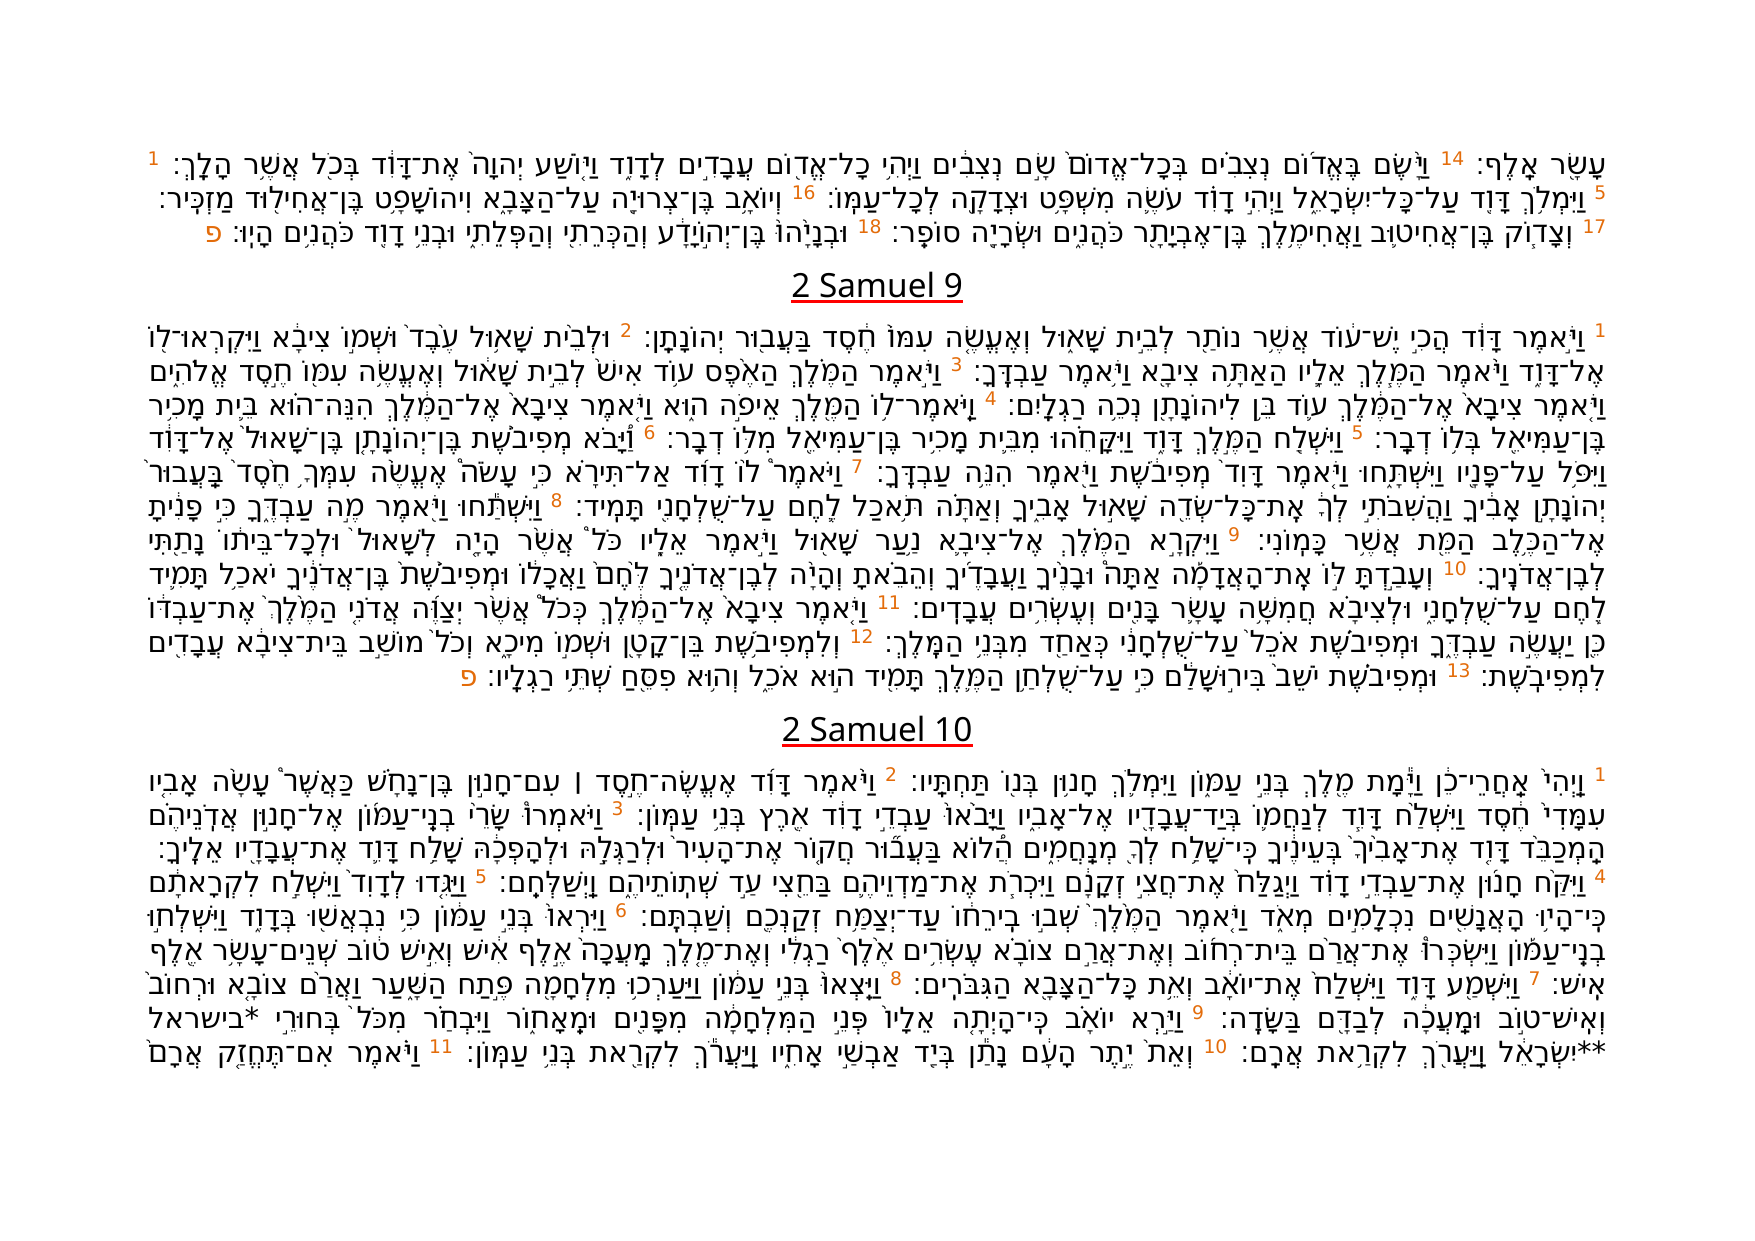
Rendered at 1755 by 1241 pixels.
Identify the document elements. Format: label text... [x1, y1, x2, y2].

text 1 וַֽיְהִי֙ אַֽחֲרֵי־כֵ֔ן וַיָּ֕מָת מֶ֖לֶךְ בְּנֵ֣י עַמּ֑וֹן וַיִּמְלֹ֛ךְ חָנ֥וּן בְּנ֖וֹ תַּחְתָּֽיו׃ 2 וַיֹּ֨אמֶר דָּוִ֜ד אֶעֱשֶׂה־חֶ֣סֶד ׀ עִם־חָנ֣וּן בֶּן־נָחָ֗שׁ כַּאֲשֶׁר֩ עָשָׂ֨ה אָבִ֤יו עִמָּדִי֙ חֶ֔סֶד וַיִּשְׁלַ֨ח דָּוִ֧ד לְנַחֲמ֛וֹ בְּיַד־עֲבָדָ֖יו אֶל־אָבִ֑יו וַיָּבֹ֙אוּ֙ עַבְדֵ֣י דָוִ֔ד אֶ֖רֶץ בְּנֵ֥י עַמּֽוֹן׃ ‬‬‬3 וַיֹּאמְרוּ֩ שָׂרֵ֨י בְנֵֽי־עַמּ֜וֹן אֶל־חָנ֣וּן אֲדֹֽנֵיהֶ֗ם הַֽמְכַבֵּ֨ד דָּוִ֤ד אֶת־אָבִ֙יךָ֙ בְּעֵינֶ֔יךָ כִּֽי־שָׁלַ֥ח לְךָ֖ מְנַֽחֲמִ֑ים הֲ֠לוֹא בַּעֲב֞וּר חֲק֤וֹר אֶת־הָעִיר֙ וּלְרַגְּלָ֣הּ וּלְהָפְכָ֔הּ שָׁלַ֥ח דָּוִ֛ד אֶת־עֲבָדָ֖יו אֵלֶֽיךָ׃ ‬‬‬4 וַיִּקַּ֨ח חָנ֜וּן אֶת־עַבְדֵ֣י דָוִ֗ד וַיְגַלַּח֙ אֶת־חֲצִ֣י זְקָנָ֔ם וַיִּכְרֹ֧ת אֶת־מַדְוֵיהֶ֛ם בַּחֵ֖צִי עַ֣ד שְׁתֽוֹתֵיהֶ֑ם וַֽיְשַׁלְּחֵֽם׃ ‬‬‬5 וַיַּגִּ֤דוּ לְדָוִד֙ וַיִּשְׁלַ֣ח לִקְרָאתָ֔ם כִּֽי־הָי֥וּ הָאֲנָשִׁ֖ים נִכְלָמִ֣ים מְאֹ֑ד וַיֹּ֤אמֶר הַמֶּ֙לֶךְ֙ שְׁב֣וּ בִֽירֵח֔וֹ עַד־יְצַמַּ֥ח זְקַנְכֶ֖ם וְשַׁבְתֶּֽם׃ ‬‬‬6 וַיִּרְאוּ֙ בְּנֵ֣י עַמּ֔וֹן כִּ֥י נִבְאֲשׁ֖וּ בְּדָוִ֑ד וַיִּשְׁלְח֣וּ בְנֵֽי־עַמּ֡וֹן וַיִּשְׂכְּרוּ֩ אֶת־אֲרַ֨ם בֵּית־רְח֜וֹב וְאֶת־אֲרַ֣ם צוֹבָ֗א עֶשְׂרִ֥ים אֶ֙לֶף֙ רַגְלִ֔י וְאֶת־מֶ֤לֶךְ מַֽעֲכָה֙ אֶ֣לֶף אִ֔ישׁ וְאִ֣ישׁ ט֔וֹב שְׁנֵים־עָשָׂ֥ר אֶ֖לֶף אִֽישׁ׃ ‬‬‬7 וַיִּשְׁמַ֖ע דָּוִ֑ד וַיִּשְׁלַח֙ אֶת־יוֹאָ֔ב וְאֵ֥ת כָּל־הַצָּבָ֖א הַגִּבֹּרִֽים׃ ‬‬‬8 וַיֵּֽצְאוּ֙ בְּנֵ֣י עַמּ֔וֹן וַיַּעַרְכ֥וּ מִלְחָמָ֖ה פֶּ֣תַח הַשָּׁ֑עַר וַאֲרַ֨ם צוֹבָ֤א וּרְחוֹב֙ וְאִֽישׁ־ט֣וֹב וּמַֽעֲכָ֔ה לְבַדָּ֖ם בַּשָּׂדֶֽה׃ ‬‬‬9 וַיַּ֣רְא יוֹאָ֗ב כִּֽי־הָיְתָ֤ה אֵלָיו֙ פְּנֵ֣י הַמִּלְחָמָ֔ה מִפָּנִ֖ים וּמֵֽאָח֑וֹר וַיִּבְחַ֗ר מִכֹּל֙ בְּחוּרֵ֣י *בישראל **יִשְׂרָאֵ֔ל וַֽיַּעֲרֹ֖ךְ לִקְרַ֥את אֲרָֽם׃ ‬‬‬10 וְאֵת֙ יֶ֣תֶר הָעָ֔ם נָתַ֕ן בְּיַ֖ד אַבְשַׁ֣י אָחִ֑יו וַֽיַּעֲרֹ֕ךְ לִקְרַ֖את בְּנֵ֥י עַמּֽוֹן׃ ‬‬‬11 וַיֹּ֗אמֶר אִם־תֶּחֱזַ֤ק אֲרָם֙ מִמֶּ֔נִּי וְהָיִ֥תָה לִּ֖י לִֽישׁוּעָ֑ה וְאִם־בְּנֵ֤י עַמּוֹן֙ יֶחֱזְק֣וּ מִמְּךָ֔ וְהָלַכְתִּ֖י לְהוֹשִׁ֥יעַֽ לָֽךְ׃ ‬‬‬12 חֲזַ֤ק וְנִתְחַזַּק֙ בְּעַד־עַמֵּ֔נוּ וּבְעַ֖ד עָרֵ֣י אֱלֹהֵ֑ינוּ וַֽיהוָ֔ה יַעֲשֶׂ֥ה הַטּ֖וֹב בְּעֵינָֽיו׃ ‬‬‬13 וַיִּגַּ֣שׁ יוֹאָ֗ב וְהָעָם֙ אֲשֶׁ֣ר עִמּ֔וֹ לַמִּלְחָמָ֖ה בּֽ͏ַאֲרָ֑ם וַיָּנֻ֖סוּ מִפָּנָֽיו׃ ‬‬‬14 וּבְנֵ֨י עַמּ֤וֹן רָאוּ֙ כִּי־נָ֣ס אֲרָ֔ם וַיָּנֻ֙סוּ֙ מִפְּנֵ֣י אֲבִישַׁ֔י וַיָּבֹ֖אוּ הָעִ֑יר וַיָּ֣שָׁב יוֹאָ֗ב מֵעַל֙ בְּנֵ֣י עַמּ֔וֹן וַיָּבֹ֖א יְרוּשָׁלָֽ͏ִם׃ ‬‬‬15 וַיַּ֣רְא אֲרָ֔ם כִּ֥י נִגַּ֖ף לִפְנֵ֣י יִשְׂרָאֵ֑ל וַיֵּאָסְפ֖וּ יָֽחַד׃ ‬‬‬16 וַיִּשְׁלַ֣ח הֲדַדְעֶ֗זֶר וַיֹּצֵ֤א אֶת־אֲרָם֙ אֲשֶׁר֙ מֵעֵ֣בֶר הַנָּהָ֔ר וַיָּבֹ֖אוּ חֵילָ֑ם וְשׁוֹבַ֛ךְ שַׂר־צְבָ֥א הֲדַדְעֶ֖זֶר לִפְנֵיהֶֽם׃ ‬‬‬17 וַיֻּגַּ֣ד לְדָוִ֗ד ס וַיֶּאֱסֹ֤ף אֶת־כָּל־יִשְׂרָאֵל֙ וַיַּעֲבֹ֣ר אֶת־הַיַּרְדֵּ֔ן וַיָּבֹ֖א חֵלָ֑אמָה וַיַּעַרְכ֤וּ אֲרָם֙ לִקְרַ֣את דָּוִ֔ד וַיִּלָּחֲמ֖וּ עִמּֽוֹ׃ ‬‬‬18 וַיָּ֣נָס אֲרָם֮ מִפְּנֵ֣י יִשְׂרָאֵל֒ וַיַּהֲרֹ֨ג דָּוִ֜ד מֵאֲרָ֗ם שְׁבַ֤ע מֵאוֹת֙ רֶ֔כֶב וְאַרְבָּעִ֥ים אֶ֖לֶף פָּרָשִׁ֑ים וְאֵ֨ת שׁוֹבַ֧ךְ שַׂר־צְבָא֛וֹ הִכָּ֖ה וַיָּ֥מָת שָֽׁם׃ ‬‬‬19 וַיִּרְא֨וּ כָֽל־הַמְּלָכִ֜ים עַבְדֵ֣י הֲדַדְעֶ֗זֶר כִּ֤י נִגְּפוּ֙ לִפְנֵ֣י יִשְׂרָאֵ֔ל וַיַּשְׁלִ֥מוּ אֶת־יִשְׂרָאֵ֖ל וַיַּֽעַבְד֑וּם וַיִּֽרְא֣וּ אֲרָ֔ם לְהוֹשִׁ֥יעַ ע֖וֹד אֶת־בְּנֵ֥י עַמּֽוֹן׃ פ ‬‬‬‬‬‬‬‬‬‬‬‬‬‬‬‬‬‬‬‬‬ [148, 764, 1606, 1069]
text 1 וַיֹּ֣אמֶר דָּוִ֔ד הֲכִ֣י יֶשׁ־ע֔וֹד אֲשֶׁ֥ר נוֹתַ֖ר לְבֵ֣ית שָׁא֑וּל וְאֶעֱשֶׂ֤ה עִמּוֹ֙ חֶ֔סֶד בַּעֲב֖וּר יְהוֹנָתָֽן׃ 2 וּלְבֵ֨ית שָׁא֥וּל עֶ֙בֶד֙ וּשְׁמ֣וֹ צִיבָ֔א וַיִּקְרְאוּ־ל֖וֹ אֶל־דָּוִ֑ד וַיֹּ֨אמֶר הַמֶּ֧לֶךְ אֵלָ֛יו הַאַתָּ֥ה צִיבָ֖א וַיֹּ֥אמֶר עַבְדֶּֽךָ׃ ‬‬‬3 וַיֹּ֣אמֶר הַמֶּ֗לֶךְ הַאֶ֨פֶס ע֥וֹד אִישׁ֙ לְבֵ֣ית שָׁא֔וּל וְאֶעֱשֶׂ֥ה עִמּ֖וֹ חֶ֣סֶד אֱלֹהִ֑ים וַיֹּ֤אמֶר צִיבָא֙ אֶל־הַמֶּ֔לֶךְ ע֛וֹד בֵּ֥ן לִיהוֹנָתָ֖ן נְכֵ֥ה רַגְלָֽיִם׃ ‬‬‬4 וַיֹּֽאמֶר־ל֥וֹ הַמֶּ֖לֶךְ אֵיפֹ֣ה ה֑וּא וַיֹּ֤אמֶר צִיבָא֙ אֶל־הַמֶּ֔לֶךְ הִנֵּה־ה֗וּא בֵּ֛ית מָכִ֥יר בֶּן־עַמִּיאֵ֖ל בְּל֥וֹ דְבָֽר׃ ‬‬‬5 וַיִּשְׁלַ֖ח הַמֶּ֣לֶךְ דָּוִ֑ד וַיִּקָּחֵ֗הוּ מִבֵּ֛ית מָכִ֥יר בֶּן־עַמִּיאֵ֖ל מִלּ֥וֹ דְבָֽר׃ ‬‬‬6 וַ֠יָּבֹא מְפִיבֹ֨שֶׁת בֶּן־יְהוֹנָתָ֤ן בֶּן־שָׁאוּל֙ אֶל־דָּוִ֔ד וַיִּפֹּ֥ל עַל־פָּנָ֖יו וַיִּשְׁתָּ֑חוּ וַיֹּ֤אמֶר דָּוִד֙ מְפִיבֹ֔שֶׁת וַיֹּ֖אמֶר הִנֵּ֥ה עַבְדֶּֽךָ׃ ‬‬‬7 וַיֹּאמֶר֩ ל֨וֹ דָוִ֜ד אַל־תִּירָ֗א כִּ֣י עָשֹׂה֩ אֶעֱשֶׂ֨ה עִמְּךָ֥ חֶ֙סֶד֙ בַּֽעֲבוּר֙ יְהוֹנָתָ֣ן אָבִ֔יךָ וַהֲשִׁבֹתִ֣י לְךָ֔ אֶֽת־כָּל־שְׂדֵ֖ה שָׁא֣וּל אָבִ֑יךָ וְאַתָּ֗ה תֹּ֥אכַל לֶ֛חֶם עַל־שֻׁלְחָנִ֖י תָּמִֽיד׃ ‬‬‬8 וַיִּשְׁתַּ֕חוּ וַיֹּ֖אמֶר מֶ֣ה עַבְדֶּ֑ךָ כִּ֣י פָנִ֔יתָ אֶל־הַכֶּ֥לֶב הַמֵּ֖ת אֲשֶׁ֥ר כָּמֽוֹנִי׃ ‬‬‬9 וַיִּקְרָ֣א הַמֶּ֗לֶךְ אֶל־צִיבָ֛א נַ֥עַר שָׁא֖וּל וַיֹּ֣אמֶר אֵלָ֑יו כֹּל֩ אֲשֶׁ֨ר הָיָ֤ה לְשָׁאוּל֙ וּלְכָל־בֵּית֔וֹ נָתַ֖תִּי לְבֶן־אֲדֹנֶֽיךָ׃ ‬‬‬10 וְעָבַ֣דְתָּ לּ֣וֹ אֶֽת־הָאֲדָמָ֡ה אַתָּה֩ וּבָנֶ֨יךָ וַעֲבָדֶ֜יךָ וְהֵבֵ֗אתָ וְהָיָ֨ה לְבֶן־אֲדֹנֶ֤יךָ לֶּ֙חֶם֙ וַאֲכָל֔וֹ וּמְפִיבֹ֙שֶׁת֙ בֶּן־אֲדֹנֶ֔יךָ יֹאכַ֥ל תָּמִ֛יד לֶ֖חֶם עַל־שֻׁלְחָנִ֑י וּלְצִיבָ֗א חֲמִשָּׁ֥ה עָשָׂ֛ר בָּנִ֖ים וְעֶשְׂרִ֥ים עֲבָדִֽים׃ ‬‬‬11 וַיֹּ֤אמֶר צִיבָא֙ אֶל־הַמֶּ֔לֶךְ כְּכֹל֩ אֲשֶׁ֨ר יְצַוֶּ֜ה אֲדֹנִ֤י הַמֶּ֙לֶךְ֙ אֶת־עַבְדּ֔וֹ כֵּ֖ן יַעֲשֶׂ֣ה עַבְדֶּ֑ךָ וּמְפִיבֹ֗שֶׁת אֹכֵל֙ עַל־שֻׁלְחָנִ֔י כְּאַחַ֖ד מִבְּנֵ֥י הַמֶּֽלֶךְ׃ ‬‬‬12 וְלִמְפִיבֹ֥שֶׁת בֵּן־קָטָ֖ן וּשְׁמ֣וֹ מִיכָ֑א וְכֹל֙ מוֹשַׁ֣ב בֵּית־צִיבָ֔א עֲבָדִ֖ים לִמְפִיבֹֽשֶׁת׃ ‬‬‬13 וּמְפִיבֹ֗שֶׁת יֹשֵׁב֙ בִּיר֣וּשָׁלִַ֔ם כִּ֣י עַל־שֻׁלְחַ֥ן הַמֶּ֛לֶךְ תָּמִ֖יד ה֣וּא אֹכֵ֑ל וְה֥וּא פִסֵּ֖חַ שְׁתֵּ֥י רַגְלָֽיו׃ פ ‬‬‬‬‬‬‬‬‬‬‬‬‬‬‬ [148, 320, 1606, 693]
text 2 Samuel 10 [148, 706, 1606, 751]
text 2 Samuel 9 [148, 262, 1606, 307]
text 1 וַֽיְהִי֙ אַֽחֲרֵיכֵ֔ן וַיַּ֥ךְ דָּוִ֛ד אֶת־פְּלִשְׁתִּ֖ים וַיַּכְנִיעֵ֑ם וַיִּקַּ֥ח דָּוִ֛ד אֶת־מֶ֥תֶג הָאַמָּ֖ה מִיַּ֥ד פְּלִשְׁתִּֽים׃ 2 וַיַּ֣ךְ אֶת־מוֹאָ֗ב וַֽיְמַדְּדֵ֤ם בַּחֶ֙בֶל֙ הַשְׁכֵּ֣ב אוֹתָ֣ם אַ֔רְצָה וַיְמַדֵּ֤ד שְׁנֵֽי־חֲבָלִים֙ לְהָמִ֔ית וּמְלֹ֥א הַחֶ֖בֶל לְהַחֲי֑וֹת וַתְּהִ֤י מוֹאָב֙ לְדָוִ֔ד לַעֲבָדִ֖ים נֹשְׂאֵ֥י מִנְחָֽה׃ ‬‬‬3 וַיַּ֣ךְ דָּוִ֔ד אֶת־הֲדַדְעֶ֥זֶר בֶּן־רְחֹ֖ב מֶ֣לֶךְ צוֹבָ֑ה בְּלֶכְתּ֕וֹ לְהָשִׁ֥יב יָד֖וֹ בִּֽנְהַר־**פְרָֽת׃ ‬‬‬‬4 וַיִּלְכֹּ֨ד דָּוִ֜ד מִמֶּ֗נּוּ אֶ֤לֶף וּשְׁבַע־מֵאוֹת֙ פָּרָשִׁ֔ים וְעֶשְׂרִ֥ים אֶ֖לֶף אִ֣ישׁ רַגְלִ֑י וַיְעַקֵּ֤ר דָּוִד֙ אֶת־כָּל־הָרֶ֔כֶב וַיּוֹתֵ֥ר מִמֶּ֖נּוּ מֵ֥אָה רָֽכֶב׃ ‬‬‬5 וַתָּבֹא֙ אֲרַ֣ם דַּמֶּ֔שֶׂק לַעְזֹ֕ר לַהֲדַדְעֶ֖זֶר מֶ֣לֶךְ צוֹבָ֑ה וַיַּ֤ךְ דָּוִד֙ בַּֽאֲרָ֔ם עֶשְׂרִֽים־וּשְׁנַ֥יִם אֶ֖לֶף אִֽישׁ׃ ‬‬‬6 וַיָּ֨שֶׂם דָּוִ֤ד נְצִבִים֙ בַּאֲרַ֣ם דַּמֶּ֔שֶׂק וַתְּהִ֤י אֲרָם֙ לְדָוִ֔ד לַעֲבָדִ֖ים נוֹשְׂאֵ֣י מִנְחָ֑ה וַיֹּ֤שַׁע יְהוָה֙ אֶת־דָּוִ֔ד בְּכֹ֖ל אֲשֶׁ֥ר הָלָֽךְ׃ ‬‬‬7 וַיִּקַּ֣ח דָּוִ֗ד אֵ֚ת שִׁלְטֵ֣י הַזָּהָ֔ב אֲשֶׁ֣ר הָי֔וּ אֶ֖ל עַבְדֵ֣י הֲדַדְעָ֑זֶר וַיְבִיאֵ֖ם יְרוּשָׁלָֽ͏ִם׃ ‬‬‬8 וּמִבֶּ֥טַח וּמִבֵּֽרֹתַ֖י עָרֵ֣י הֲדַדְעָ֑זֶר לָקַ֞ח הַמֶּ֧לֶךְ דָּוִ֛ד נְחֹ֖שֶׁת הַרְבֵּ֥ה מְאֹֽד׃ ס ‬‬‬9 וַיִּשְׁמַ֕ע תֹּ֖עִי מֶ֣לֶךְ חֲמָ֑ת כִּ֚י הִכָּ֣ה דָוִ֔ד אֵ֖ת כָּל־חֵ֥יל הֲדַדְעָֽזֶר׃ ‬‬‬10 וַיִּשְׁלַ֣ח תֹּ֣עִי אֶת־יֽוֹרָם־בְּנ֣וֹ אֶל־הַמֶּֽלֶךְ־דָּ֠וִד לִשְׁאָל־ל֨וֹ לְשָׁל֜וֹם וּֽלְבָרֲכ֗וֹ עַל֩ אֲשֶׁ֨ר נִלְחַ֤ם בַּהֲדַדְעֶ֙זֶר֙ וַיַּכֵּ֔הוּ כִּי־אִ֛ישׁ מִלְחֲמ֥וֹת תֹּ֖עִי הָיָ֣ה הֲדַדְעָ֑זֶר וּבְיָד֗וֹ הָי֛וּ כְּלֵֽי־כֶ֥סֶף וּכְלֵֽי־זָהָ֖ב וּכְלֵ֥י נְחֹֽשֶׁת׃ ‬‬‬11 גַּם־אֹתָ֕ם הִקְדִּ֛ישׁ הַמֶּ֥לֶךְ דָּוִ֖ד לַֽיהוָ֑ה עִם־הַכֶּ֤סֶף וְהַזָּהָב֙ אֲשֶׁ֣ר הִקְדִּ֔ישׁ מִכָּל־הַגּוֹיִ֖ם אֲשֶׁ֥ר כִּבֵּֽשׁ׃ ‬‬‬12 מֵאֲרָ֤ם וּמִמּוֹאָב֙ וּמִבְּנֵ֣י עַמּ֔וֹן וּמִפְּלִשְׁתִּ֖ים וּמֵֽעֲמָלֵ֑ק וּמִשְּׁלַ֛ל הֲדַדְעֶ֥זֶר בֶּן־רְחֹ֖ב מֶ֥לֶךְ צוֹבָֽה׃ ‬‬‬13 וַיַּ֤עַשׂ דָּוִד֙ שֵׁ֔ם בְּשֻׁב֕וֹ מֵהַכּוֹת֥וֹ אֶת־אֲרָ֖ם בְּגֵיא־מֶ֑לַח שְׁמוֹנָ֥ה עָשָׂ֖ר אָֽלֶף׃ ‬‬‬14 וַיָּ֨שֶׂם בֶּאֱד֜וֹם נְצִבִ֗ים בְּכָל־אֱדוֹם֙ שָׂ֣ם נְצִבִ֔ים וַיְהִ֥י כָל־אֱד֖וֹם עֲבָדִ֣ים לְדָוִ֑ד וַיּ֤וֹשַׁע יְהוָה֙ אֶת־דָּוִ֔ד בְּכֹ֖ל אֲשֶׁ֥ר הָלָֽךְ׃ ‬‬‬15 וַיִּמְלֹ֥ךְ דָּוִ֖ד עַל־כָּל־יִשְׂרָאֵ֑ל וַיְהִ֣י דָוִ֗ד עֹשֶׂ֛ה מִשְׁפָּ֥ט וּצְדָקָ֖ה לְכָל־עַמּֽוֹ׃ ‬‬‬16 וְיוֹאָ֥ב בֶּן־צְרוּיָ֖ה עַל־הַצָּבָ֑א וִיהוֹשָׁפָ֥ט בֶּן־אֲחִיל֖וּד מַזְכִּֽיר׃ ‬‬‬17 וְצָד֧וֹק בֶּן־אֲחִיט֛וּב וַאֲחִימֶ֥לֶךְ בֶּן־אֶבְיָתָ֖ר כֹּהֲנִ֑ים וּשְׂרָיָ֖ה סוֹפֵֽר׃ ‬‬‬18 וּבְנָיָ֙הוּ֙ בֶּן־יְה֣וֹיָדָ֔ע וְהַכְּרֵתִ֖י וְהַפְּלֵתִ֑י וּבְנֵ֥י דָוִ֖ד כֹּהֲנִ֥ים הָיֽוּ׃ פ ‬‬‬‬‬‬‬‬‬‬‬‬‬‬‬‬‬‬‬‬ [148, 148, 1606, 249]
